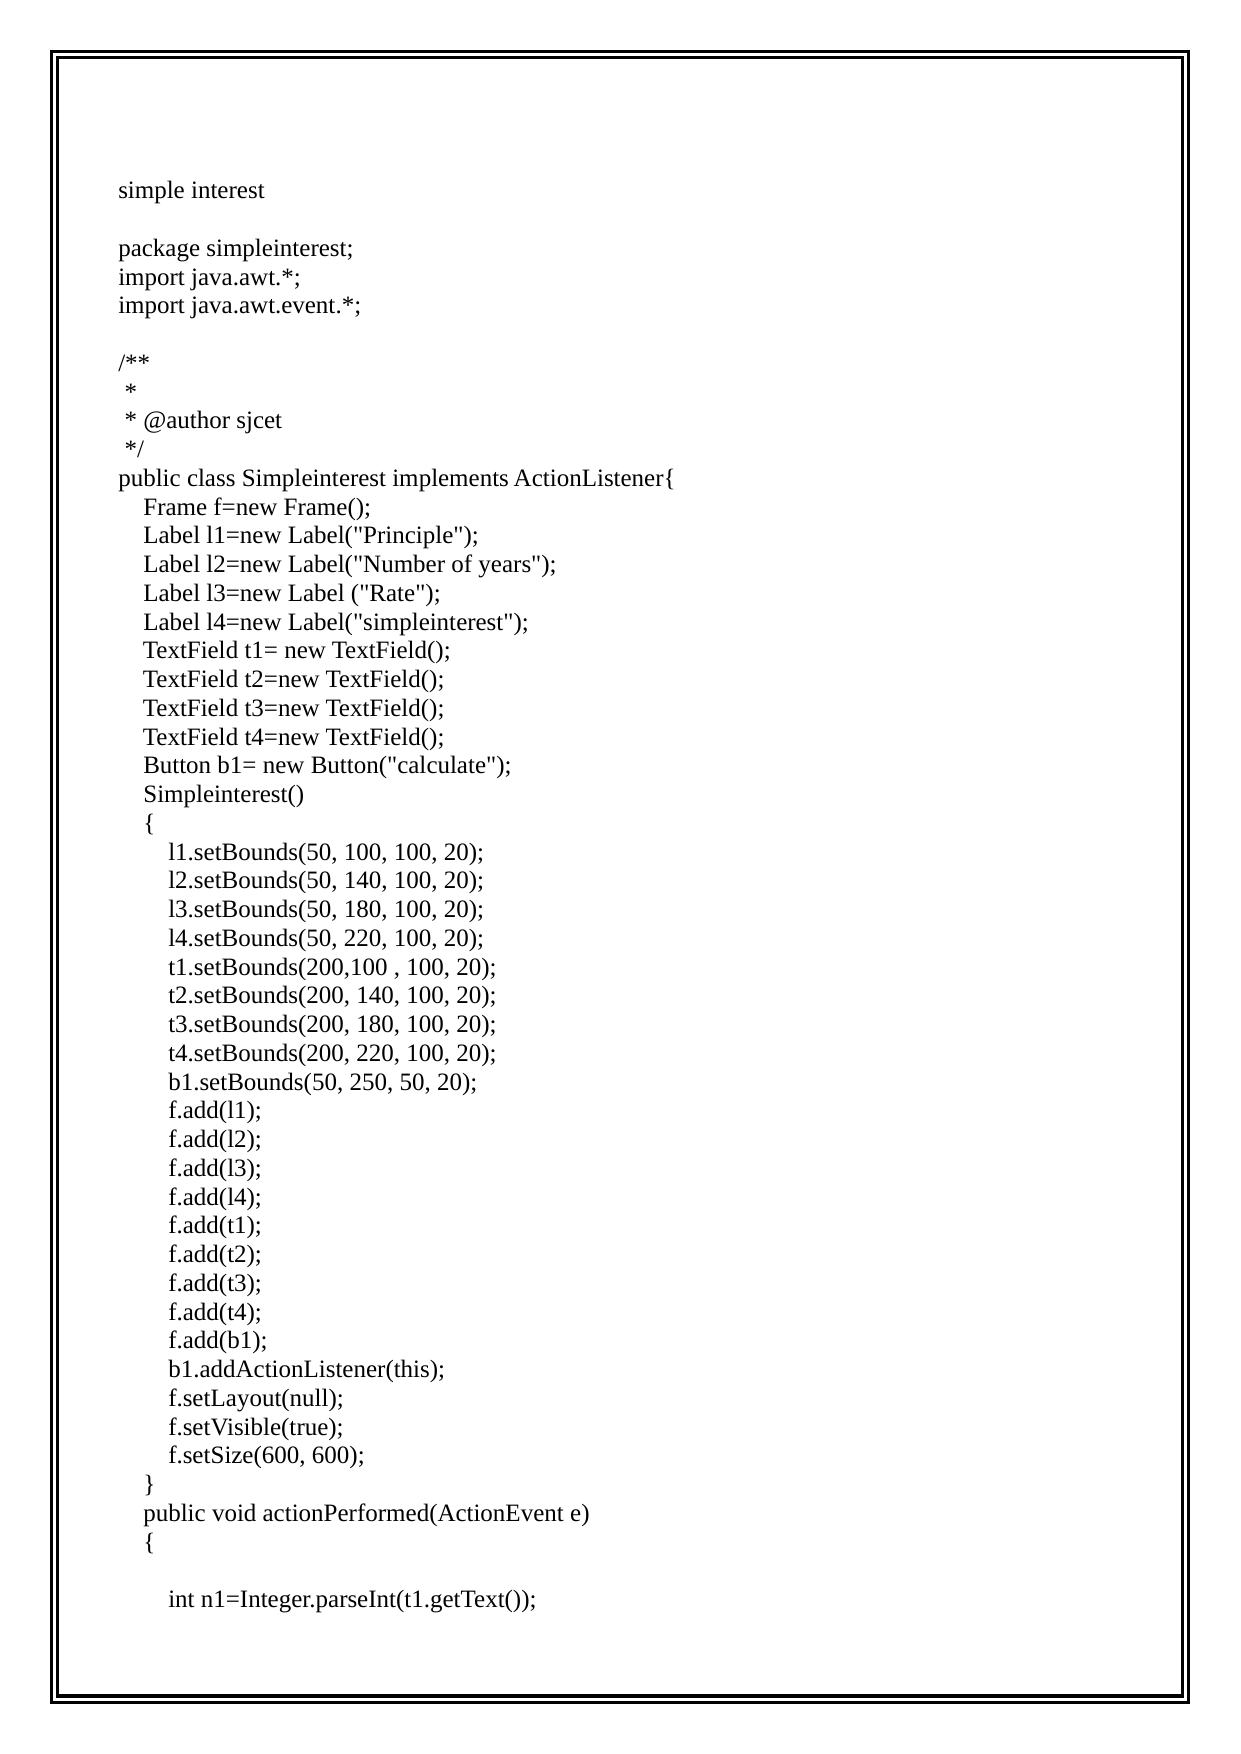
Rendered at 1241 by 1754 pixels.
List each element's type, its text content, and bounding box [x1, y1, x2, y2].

text f.add(t1); [118, 1211, 1122, 1239]
text t2.setBounds(200, 140, 100, 20); [118, 981, 1122, 1009]
text { [118, 1527, 1122, 1556]
text f.setSize(600, 600); [118, 1441, 1122, 1469]
text l2.setBounds(50, 140, 100, 20); [118, 866, 1122, 894]
text f.setVisible(true); [118, 1412, 1122, 1441]
text f.add(l4); [118, 1182, 1122, 1211]
text int n1=Integer.parseInt(t1.getText()); [118, 1584, 1122, 1613]
text /** [118, 348, 1122, 377]
text t1.setBounds(200,100 , 100, 20); [118, 952, 1122, 981]
text import java.awt.event.*; [118, 291, 1122, 319]
text public void actionPerformed(ActionEvent e) [118, 1498, 1122, 1527]
text package simpleinterest; [118, 233, 1122, 262]
text t3.setBounds(200, 180, 100, 20); [118, 1009, 1122, 1038]
text Label l2=new Label("Number of years"); [118, 549, 1122, 578]
text b1.setBounds(50, 250, 50, 20); [118, 1067, 1122, 1096]
text f.add(t3); [118, 1268, 1122, 1297]
text l1.setBounds(50, 100, 100, 20); [118, 837, 1122, 866]
text Label l4=new Label("simpleinterest"); [118, 607, 1122, 636]
text f.setLayout(null); [118, 1383, 1122, 1412]
text l3.setBounds(50, 180, 100, 20); [118, 894, 1122, 923]
text f.add(b1); [118, 1326, 1122, 1354]
text TextField t2=new TextField(); [118, 664, 1122, 693]
text Button b1= new Button("calculate"); [118, 751, 1122, 779]
text * @author sjcet [118, 406, 1122, 434]
text f.add(l3); [118, 1153, 1122, 1182]
text import java.awt.*; [118, 262, 1122, 291]
text Frame f=new Frame(); [118, 492, 1122, 521]
text Simpleinterest() [118, 779, 1122, 808]
text f.add(t2); [118, 1239, 1122, 1268]
text * [118, 377, 1122, 406]
text */ [118, 434, 1122, 463]
text f.add(l2); [118, 1124, 1122, 1153]
text TextField t3=new TextField(); [118, 693, 1122, 722]
text TextField t4=new TextField(); [118, 722, 1122, 751]
text f.add(t4); [118, 1297, 1122, 1326]
text { [118, 808, 1122, 837]
text TextField t1= new TextField(); [118, 636, 1122, 664]
text t4.setBounds(200, 220, 100, 20); [118, 1038, 1122, 1067]
text simple interest [118, 176, 1122, 204]
text b1.addActionListener(this); [118, 1354, 1122, 1383]
text f.add(l1); [118, 1096, 1122, 1124]
text Label l1=new Label("Principle"); [118, 521, 1122, 549]
text l4.setBounds(50, 220, 100, 20); [118, 923, 1122, 952]
text Label l3=new Label ("Rate"); [118, 578, 1122, 607]
text } [118, 1469, 1122, 1498]
text public class Simpleinterest implements ActionListener{ [118, 463, 1122, 492]
